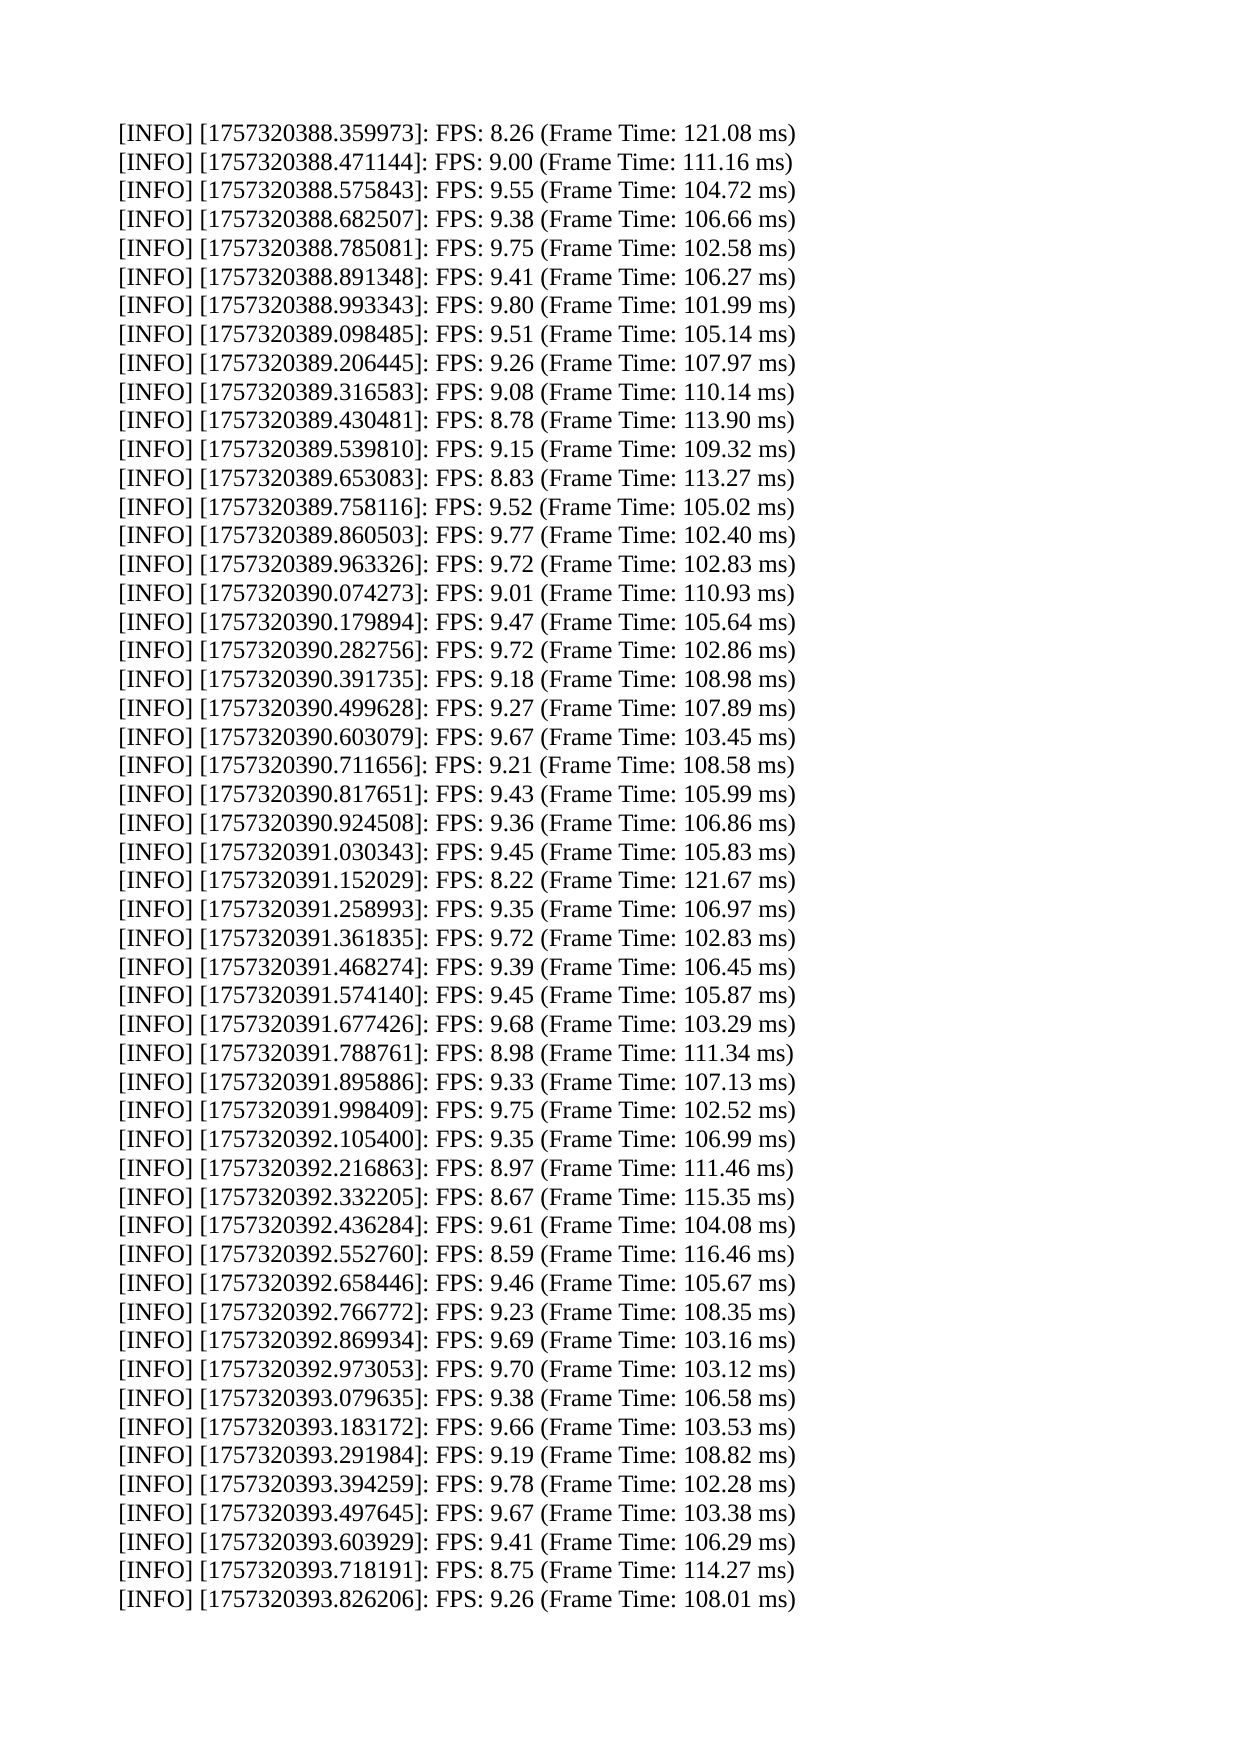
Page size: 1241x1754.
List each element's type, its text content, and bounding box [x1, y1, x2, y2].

text [INFO] [1757320393.718191]: FPS: 8.75 (Frame Time: 114.27 ms) [118, 1556, 1122, 1584]
text [INFO] [1757320388.993343]: FPS: 9.80 (Frame Time: 101.99 ms) [118, 291, 1122, 319]
text [INFO] [1757320390.391735]: FPS: 9.18 (Frame Time: 108.98 ms) [118, 664, 1122, 693]
text [INFO] [1757320390.499628]: FPS: 9.27 (Frame Time: 107.89 ms) [118, 693, 1122, 722]
text [INFO] [1757320390.603079]: FPS: 9.67 (Frame Time: 103.45 ms) [118, 722, 1122, 751]
text [INFO] [1757320389.430481]: FPS: 8.78 (Frame Time: 113.90 ms) [118, 406, 1122, 434]
text [INFO] [1757320393.826206]: FPS: 9.26 (Frame Time: 108.01 ms) [118, 1584, 1122, 1613]
text [INFO] [1757320388.891348]: FPS: 9.41 (Frame Time: 106.27 ms) [118, 262, 1122, 291]
text [INFO] [1757320393.603929]: FPS: 9.41 (Frame Time: 106.29 ms) [118, 1527, 1122, 1556]
text [INFO] [1757320389.653083]: FPS: 8.83 (Frame Time: 113.27 ms) [118, 463, 1122, 492]
text [INFO] [1757320389.860503]: FPS: 9.77 (Frame Time: 102.40 ms) [118, 521, 1122, 549]
text [INFO] [1757320392.436284]: FPS: 9.61 (Frame Time: 104.08 ms) [118, 1211, 1122, 1239]
text [INFO] [1757320393.394259]: FPS: 9.78 (Frame Time: 102.28 ms) [118, 1469, 1122, 1498]
text [INFO] [1757320391.361835]: FPS: 9.72 (Frame Time: 102.83 ms) [118, 923, 1122, 952]
text [INFO] [1757320390.179894]: FPS: 9.47 (Frame Time: 105.64 ms) [118, 607, 1122, 636]
text [INFO] [1757320388.682507]: FPS: 9.38 (Frame Time: 106.66 ms) [118, 204, 1122, 233]
text [INFO] [1757320388.471144]: FPS: 9.00 (Frame Time: 111.16 ms) [118, 147, 1122, 176]
text [INFO] [1757320391.998409]: FPS: 9.75 (Frame Time: 102.52 ms) [118, 1096, 1122, 1124]
text [INFO] [1757320390.711656]: FPS: 9.21 (Frame Time: 108.58 ms) [118, 751, 1122, 779]
text [INFO] [1757320392.332205]: FPS: 8.67 (Frame Time: 115.35 ms) [118, 1182, 1122, 1211]
text [INFO] [1757320392.766772]: FPS: 9.23 (Frame Time: 108.35 ms) [118, 1297, 1122, 1326]
text [INFO] [1757320388.575843]: FPS: 9.55 (Frame Time: 104.72 ms) [118, 176, 1122, 204]
text [INFO] [1757320388.785081]: FPS: 9.75 (Frame Time: 102.58 ms) [118, 233, 1122, 262]
text [INFO] [1757320392.658446]: FPS: 9.46 (Frame Time: 105.67 ms) [118, 1268, 1122, 1297]
text [INFO] [1757320392.552760]: FPS: 8.59 (Frame Time: 116.46 ms) [118, 1239, 1122, 1268]
text [INFO] [1757320391.030343]: FPS: 9.45 (Frame Time: 105.83 ms) [118, 837, 1122, 866]
text [INFO] [1757320393.497645]: FPS: 9.67 (Frame Time: 103.38 ms) [118, 1498, 1122, 1527]
text [INFO] [1757320391.574140]: FPS: 9.45 (Frame Time: 105.87 ms) [118, 981, 1122, 1009]
text [INFO] [1757320389.098485]: FPS: 9.51 (Frame Time: 105.14 ms) [118, 319, 1122, 348]
text [INFO] [1757320389.539810]: FPS: 9.15 (Frame Time: 109.32 ms) [118, 434, 1122, 463]
text [INFO] [1757320389.316583]: FPS: 9.08 (Frame Time: 110.14 ms) [118, 377, 1122, 406]
text [INFO] [1757320392.869934]: FPS: 9.69 (Frame Time: 103.16 ms) [118, 1326, 1122, 1354]
text [INFO] [1757320391.788761]: FPS: 8.98 (Frame Time: 111.34 ms) [118, 1038, 1122, 1067]
text [INFO] [1757320388.359973]: FPS: 8.26 (Frame Time: 121.08 ms) [118, 118, 1122, 147]
text [INFO] [1757320389.758116]: FPS: 9.52 (Frame Time: 105.02 ms) [118, 492, 1122, 521]
text [INFO] [1757320390.817651]: FPS: 9.43 (Frame Time: 105.99 ms) [118, 779, 1122, 808]
text [INFO] [1757320393.183172]: FPS: 9.66 (Frame Time: 103.53 ms) [118, 1412, 1122, 1441]
text [INFO] [1757320389.206445]: FPS: 9.26 (Frame Time: 107.97 ms) [118, 348, 1122, 377]
text [INFO] [1757320391.677426]: FPS: 9.68 (Frame Time: 103.29 ms) [118, 1009, 1122, 1038]
text [INFO] [1757320390.282756]: FPS: 9.72 (Frame Time: 102.86 ms) [118, 636, 1122, 664]
text [INFO] [1757320391.468274]: FPS: 9.39 (Frame Time: 106.45 ms) [118, 952, 1122, 981]
text [INFO] [1757320393.291984]: FPS: 9.19 (Frame Time: 108.82 ms) [118, 1441, 1122, 1469]
text [INFO] [1757320390.924508]: FPS: 9.36 (Frame Time: 106.86 ms) [118, 808, 1122, 837]
text [INFO] [1757320391.258993]: FPS: 9.35 (Frame Time: 106.97 ms) [118, 894, 1122, 923]
text [INFO] [1757320392.105400]: FPS: 9.35 (Frame Time: 106.99 ms) [118, 1124, 1122, 1153]
text [INFO] [1757320393.079635]: FPS: 9.38 (Frame Time: 106.58 ms) [118, 1383, 1122, 1412]
text [INFO] [1757320390.074273]: FPS: 9.01 (Frame Time: 110.93 ms) [118, 578, 1122, 607]
text [INFO] [1757320392.216863]: FPS: 8.97 (Frame Time: 111.46 ms) [118, 1153, 1122, 1182]
text [INFO] [1757320391.895886]: FPS: 9.33 (Frame Time: 107.13 ms) [118, 1067, 1122, 1096]
text [INFO] [1757320391.152029]: FPS: 8.22 (Frame Time: 121.67 ms) [118, 866, 1122, 894]
text [INFO] [1757320392.973053]: FPS: 9.70 (Frame Time: 103.12 ms) [118, 1354, 1122, 1383]
text [INFO] [1757320389.963326]: FPS: 9.72 (Frame Time: 102.83 ms) [118, 549, 1122, 578]
